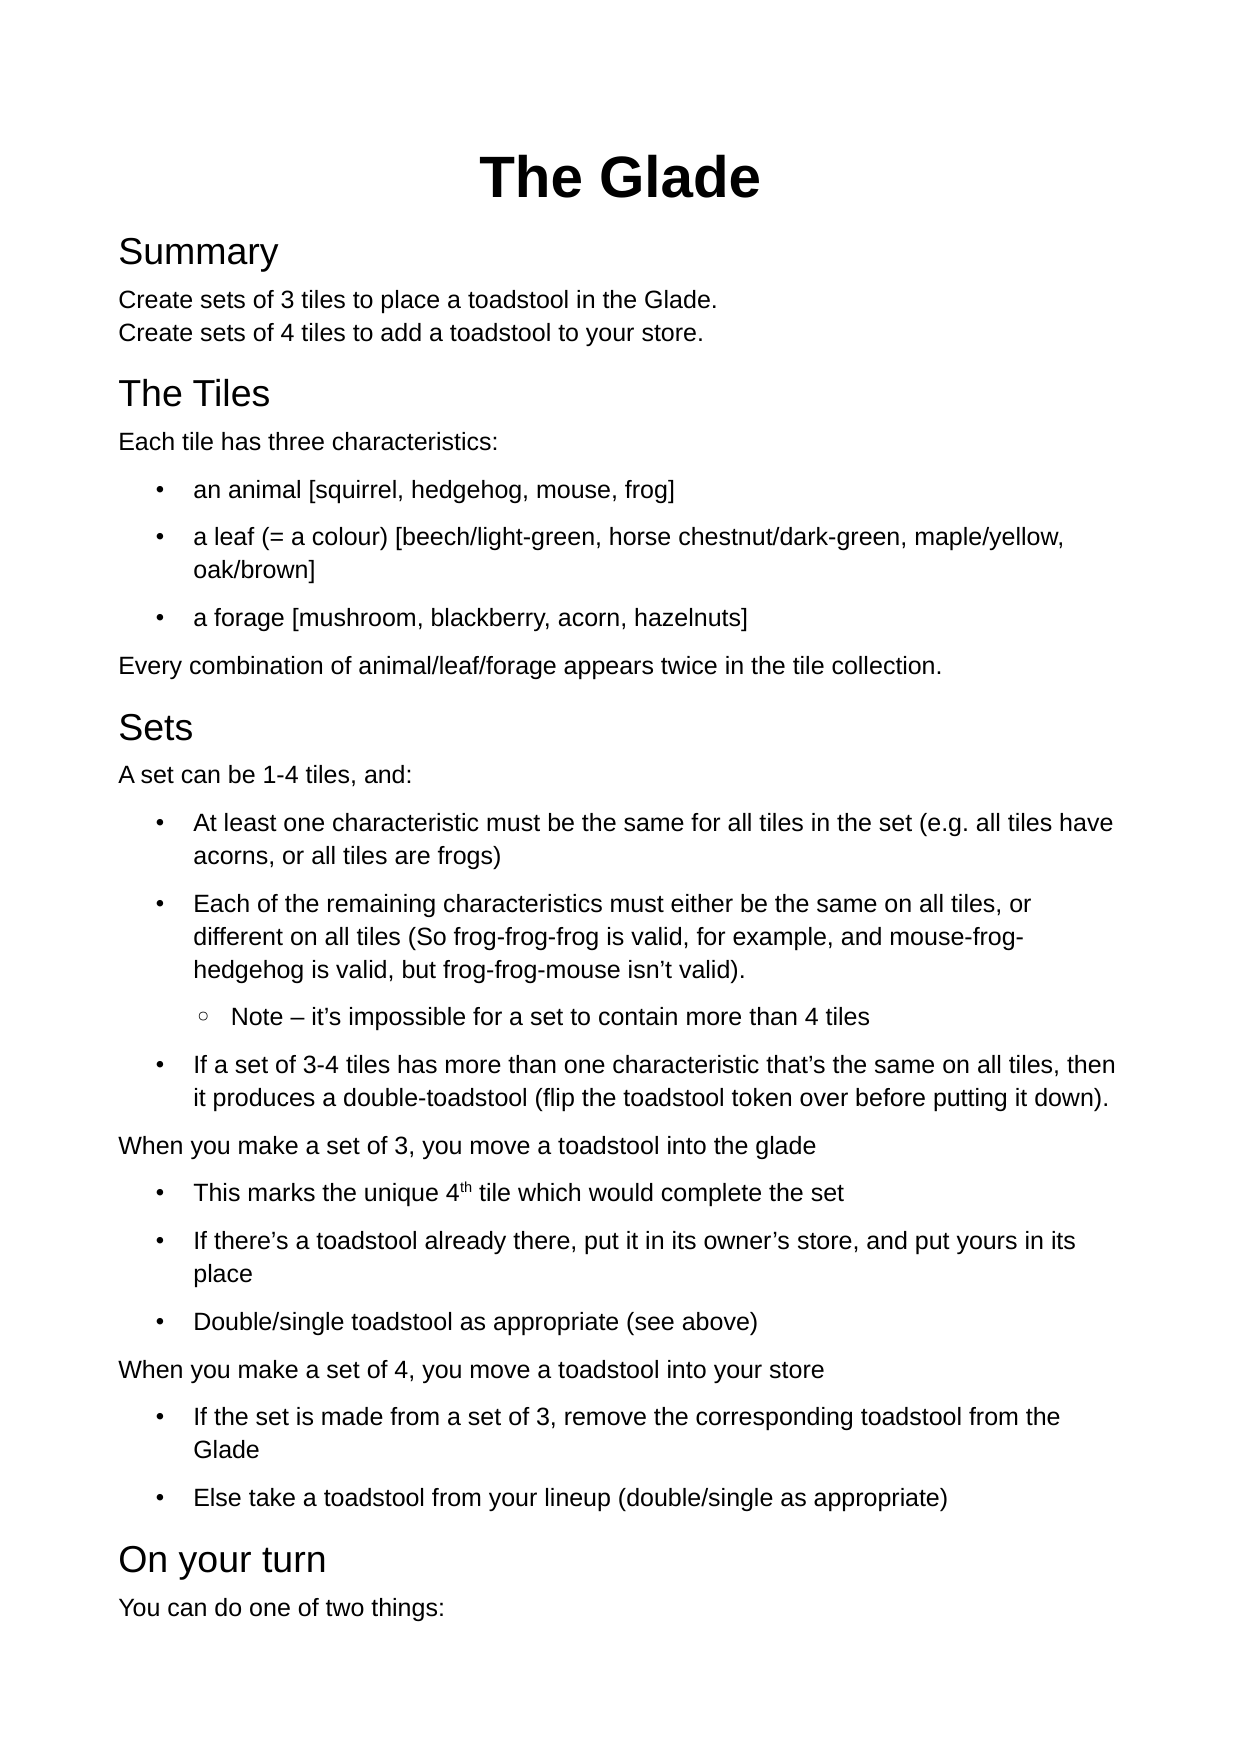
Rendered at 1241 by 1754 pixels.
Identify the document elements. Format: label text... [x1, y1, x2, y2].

subtitle The Tiles [118, 371, 1122, 414]
text When you make a set of 3, you move a toadstool into the glade [118, 1131, 1122, 1159]
list This marks the unique 4th tile which would complete the set [156, 1178, 1122, 1207]
list If a set of 3-4 tiles has more than one characteristic that’s the same on all tiles, then it produces a double-toadstool (flip the toadstool token over before putting it down). [156, 1050, 1122, 1112]
list a forage [mushroom, blackberry, acorn, hazelnuts] [156, 603, 1122, 632]
list an animal [squirrel, hedgehog, mouse, frog] [156, 475, 1122, 503]
list a leaf (= a colour) [beech/light-green, horse chestnut/dark-green, maple/yellow, oak/brown] [156, 522, 1122, 584]
text You can do one of two things: [118, 1592, 1122, 1621]
subtitle Sets [118, 705, 1122, 748]
list At least one characteristic must be the same for all tiles in the set (e.g. all tiles have acorns, or all tiles are frogs) [156, 808, 1122, 870]
text A set can be 1-4 tiles, and: [118, 760, 1122, 789]
list If there’s a toadstool already there, put it in its owner’s store, and put yours in its place [156, 1226, 1122, 1288]
list Note – it’s impossible for a set to contain more than 4 tiles [193, 1002, 1122, 1031]
text Each tile has three characteristics: [118, 427, 1122, 456]
subtitle Summary [118, 229, 1122, 272]
title The Glade [118, 143, 1122, 210]
list Else take a toadstool from your lineup (double/single as appropriate) [156, 1483, 1122, 1512]
text When you make a set of 4, you move a toadstool into your store [118, 1354, 1122, 1383]
list If the set is made from a set of 3, remove the corresponding toadstool from the Glade [156, 1402, 1122, 1464]
list Each of the remaining characteristics must either be the same on all tiles, or different on all tiles (So frog-frog-frog is valid, for example, and mouse-frog-hedgehog is valid, but frog-frog-mouse isn’t valid). [156, 889, 1122, 983]
text Create sets of 3 tiles to place a toadstool in the Glade. Create sets of 4 tiles to add a toadstool to your store. [118, 284, 1122, 346]
text Every combination of animal/leaf/forage appears twice in the tile collection. [118, 651, 1122, 679]
subtitle On your turn [118, 1537, 1122, 1580]
list Double/single toadstool as appropriate (see above) [156, 1307, 1122, 1336]
